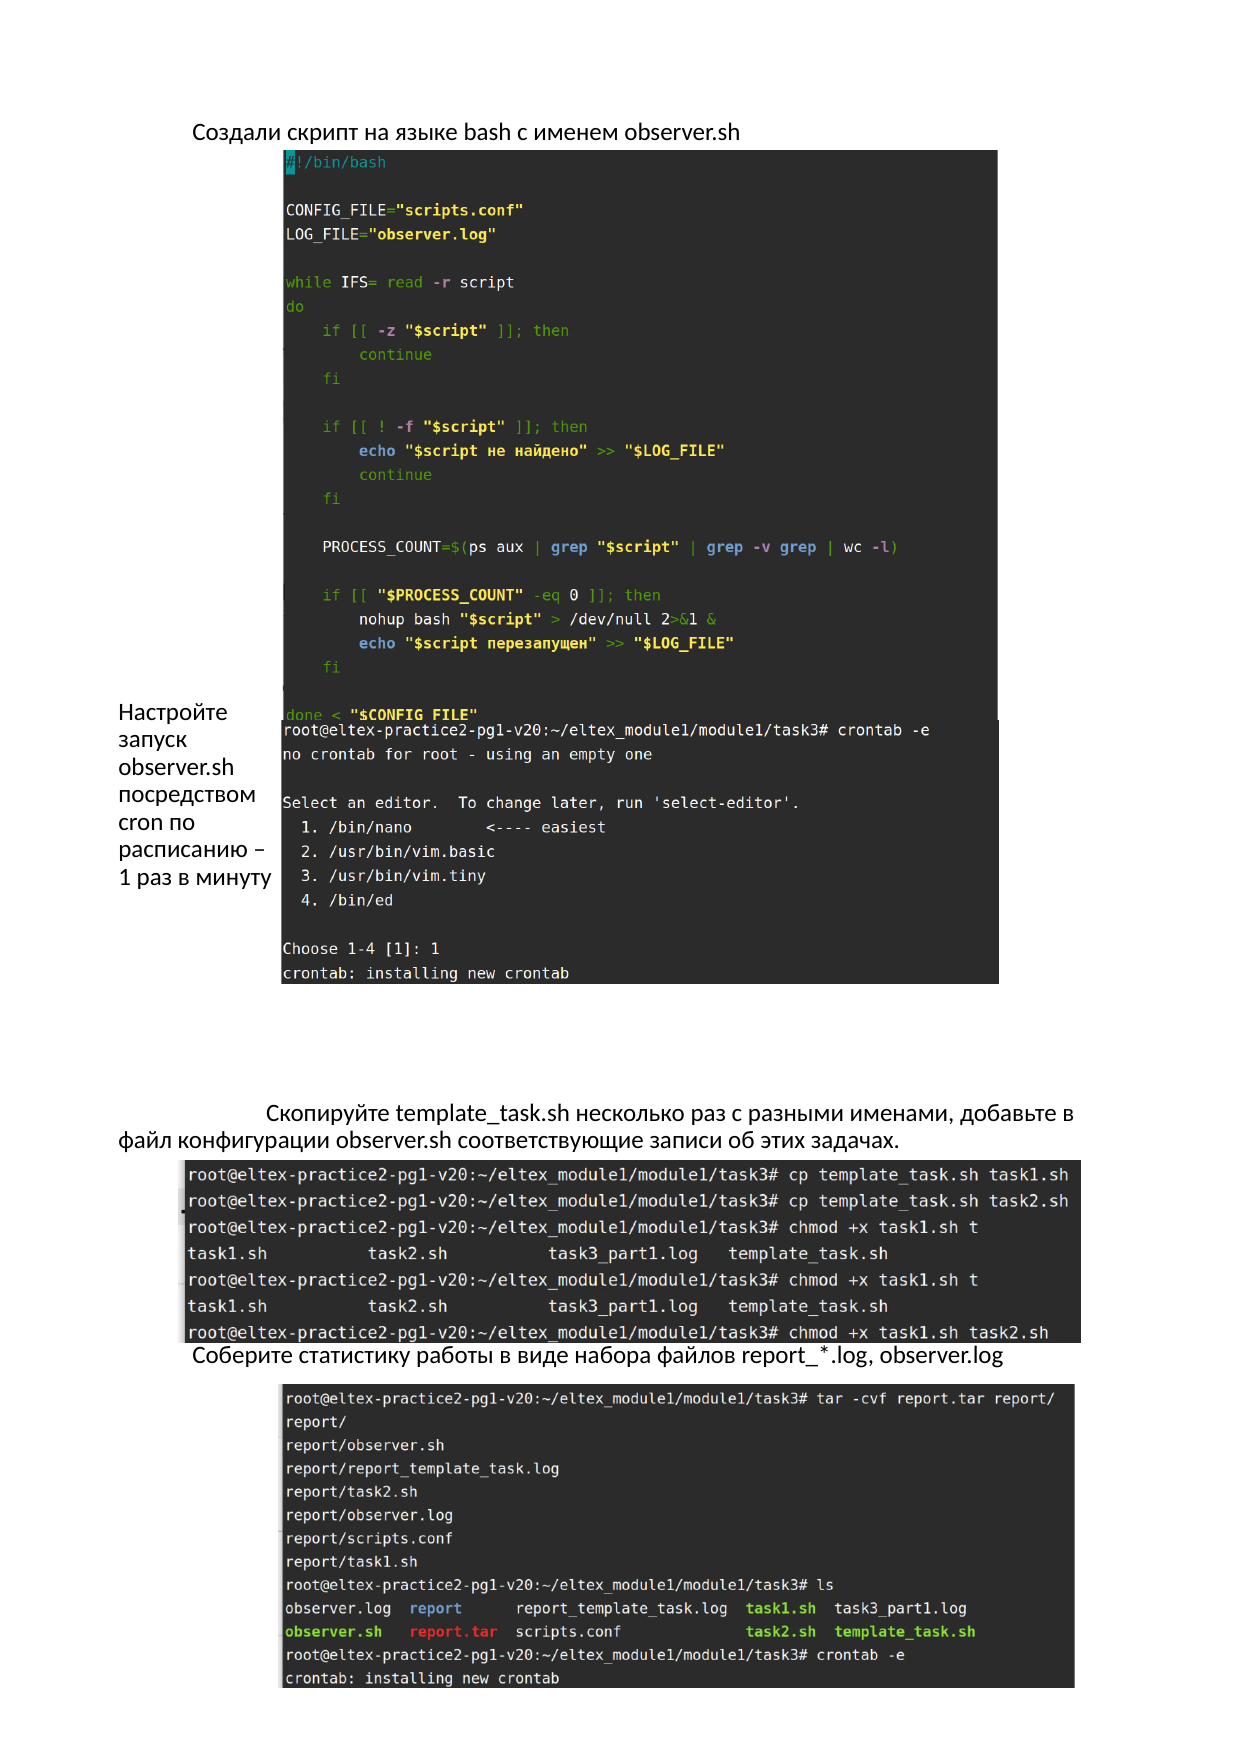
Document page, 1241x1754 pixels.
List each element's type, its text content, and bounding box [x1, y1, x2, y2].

picture [278, 1384, 1075, 1688]
text Настройте запуск observer.sh посредством cron по расписанию – 1 раз в минуту [118, 672, 282, 892]
text Скопируйте template_task.sh несколько раз с разными именами, добавьте в файл конфигурации observer.sh соответствующие записи об этих задачах. [118, 1099, 1122, 1154]
picture [178, 1160, 1081, 1343]
text Создали скрипт на языке bash с именем observer.sh [118, 118, 1122, 146]
text Соберите статистику работы в виде набора файлов report_*.log, observer.log [118, 1154, 1122, 1370]
picture [281, 150, 999, 984]
text [998, 672, 1122, 892]
